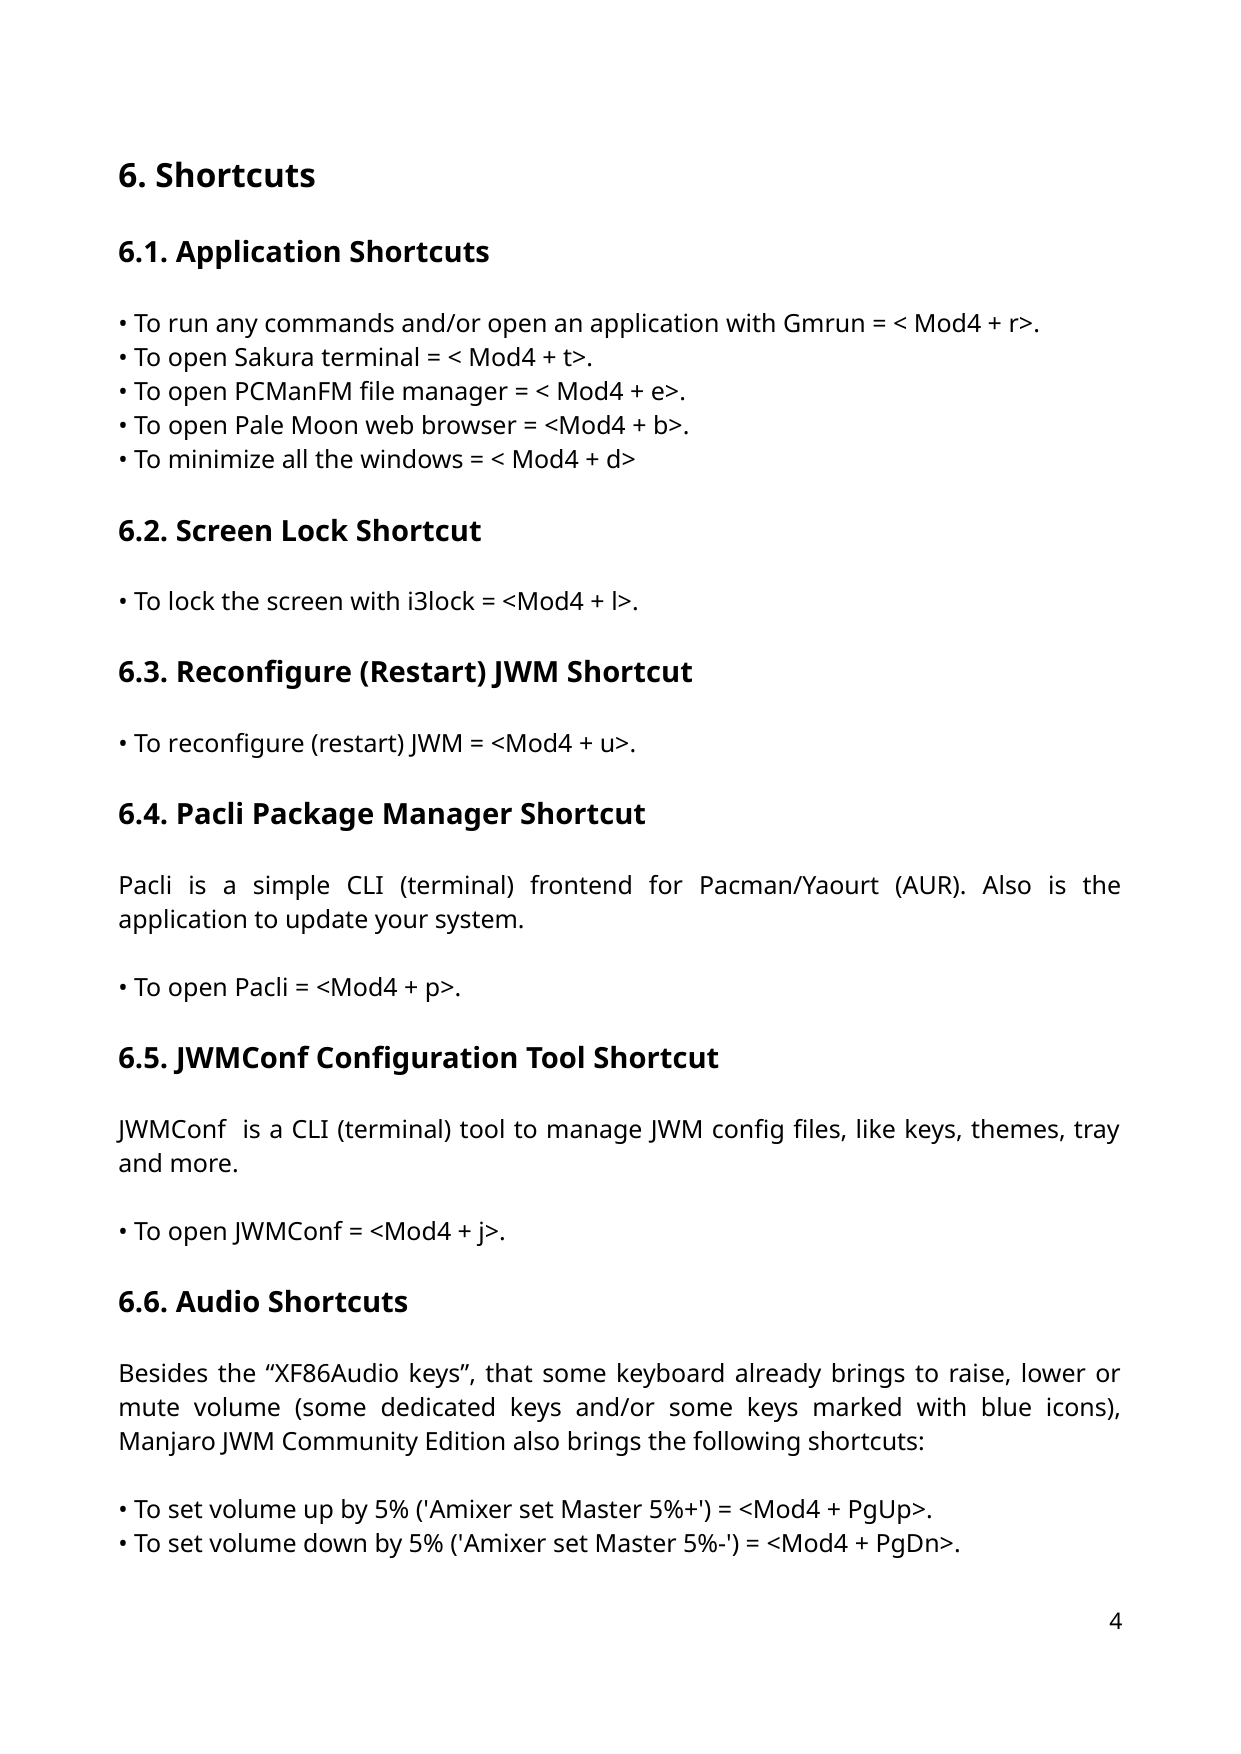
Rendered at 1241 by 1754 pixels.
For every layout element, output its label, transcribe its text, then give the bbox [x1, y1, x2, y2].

text • To reconfigure (restart) JWM = <Mod4 + u>. [118, 725, 1122, 759]
text • To run any commands and/or open an application with Gmrun = < Mod4 + r>. [118, 305, 1122, 339]
subtitle 6.4. Pacli Package Manager Shortcut [118, 793, 1122, 833]
text JWMConf is a CLI (terminal) tool to manage JWM config files, like keys, themes, tray and more. [118, 1111, 1122, 1179]
subtitle 6.2. Screen Lock Shortcut [118, 510, 1122, 549]
subtitle 6.6. Audio Shortcuts [118, 1282, 1122, 1321]
subtitle 6. Shortcuts [118, 152, 1122, 198]
text Pacli is a simple CLI (terminal) frontend for Pacman/Yaourt (AUR). Also is the application to update your system. [118, 867, 1122, 935]
text • To open Pale Moon web browser = <Mod4 + b>. [118, 408, 1122, 442]
text Besides the “XF86Audio keys”, that some keyboard already brings to raise, lower or mute volume (some dedicated keys and/or some keys marked with blue icons), Manjaro JWM Community Edition also brings the following shortcuts: [118, 1355, 1122, 1458]
subtitle 6.1. Application Shortcuts [118, 232, 1122, 271]
subtitle 6.5. JWMConf Configuration Tool Shortcut [118, 1038, 1122, 1077]
text • To set volume down by 5% ('Amixer set Master 5%-') = <Mod4 + PgDn>. [118, 1526, 1122, 1560]
text • To open Pacli = <Mod4 + p>. [118, 969, 1122, 1003]
subtitle 6.3. Reconfigure (Restart) JWM Shortcut [118, 652, 1122, 691]
text • To set volume up by 5% ('Amixer set Master 5%+') = <Mod4 + PgUp>. [118, 1492, 1122, 1526]
text • To open PCManFM file manager = < Mod4 + e>. [118, 373, 1122, 408]
text • To open Sakura terminal = < Mod4 + t>. [118, 339, 1122, 373]
text • To lock the screen with i3lock = <Mod4 + l>. [118, 583, 1122, 618]
text • To open JWMConf = <Mod4 + j>. [118, 1213, 1122, 1248]
text • To minimize all the windows = < Mod4 + d> [118, 442, 1122, 476]
